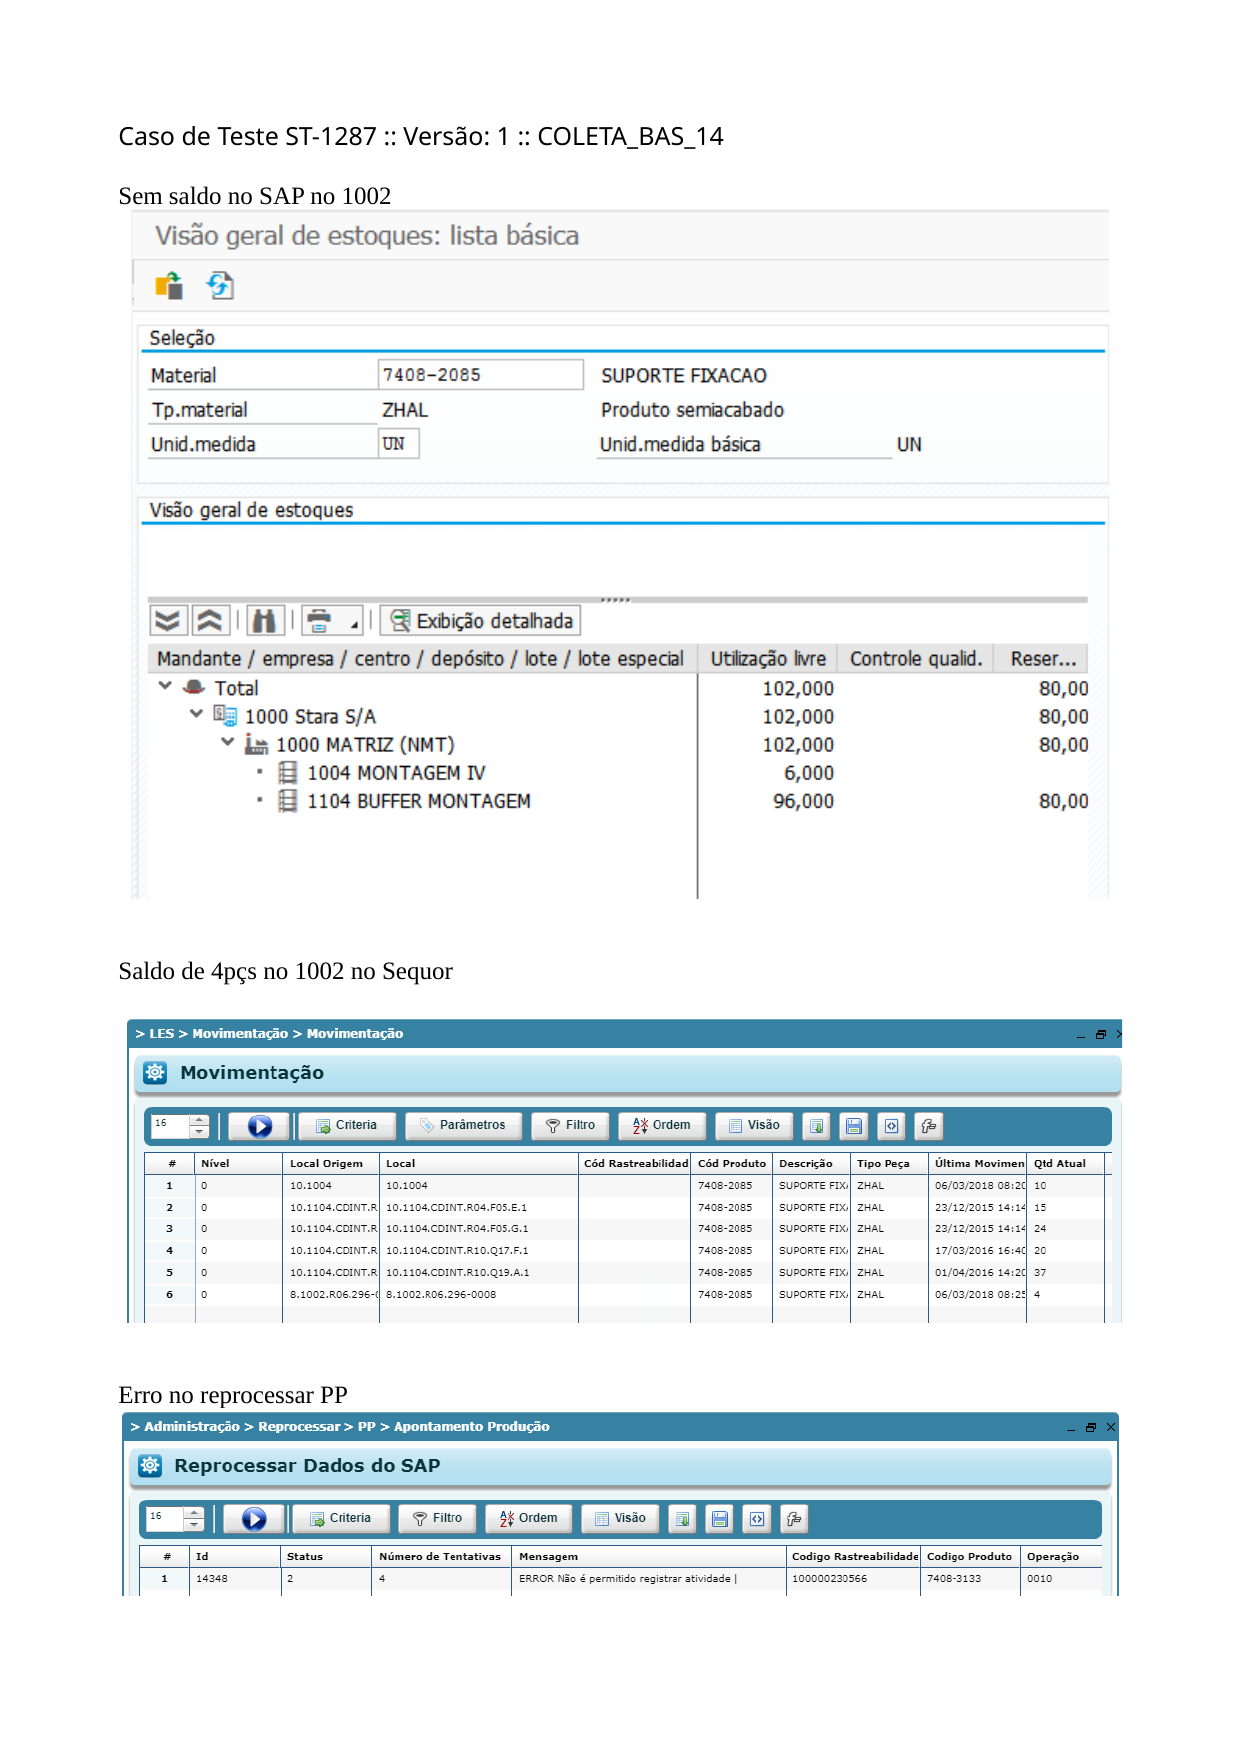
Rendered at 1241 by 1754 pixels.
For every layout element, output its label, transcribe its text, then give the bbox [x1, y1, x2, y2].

picture [118, 1408, 1123, 1596]
text Sem saldo no SAP no 1002 [118, 181, 1122, 210]
text Caso de Teste ST-1287 :: Versão: 1 :: COLETA_BAS_14 [118, 118, 1122, 152]
text Saldo de 4pçs no 1002 no Sequor [118, 956, 1122, 985]
picture [131, 209, 1110, 899]
text Erro no reprocessar PP [118, 1380, 1122, 1408]
picture [118, 1013, 1123, 1323]
